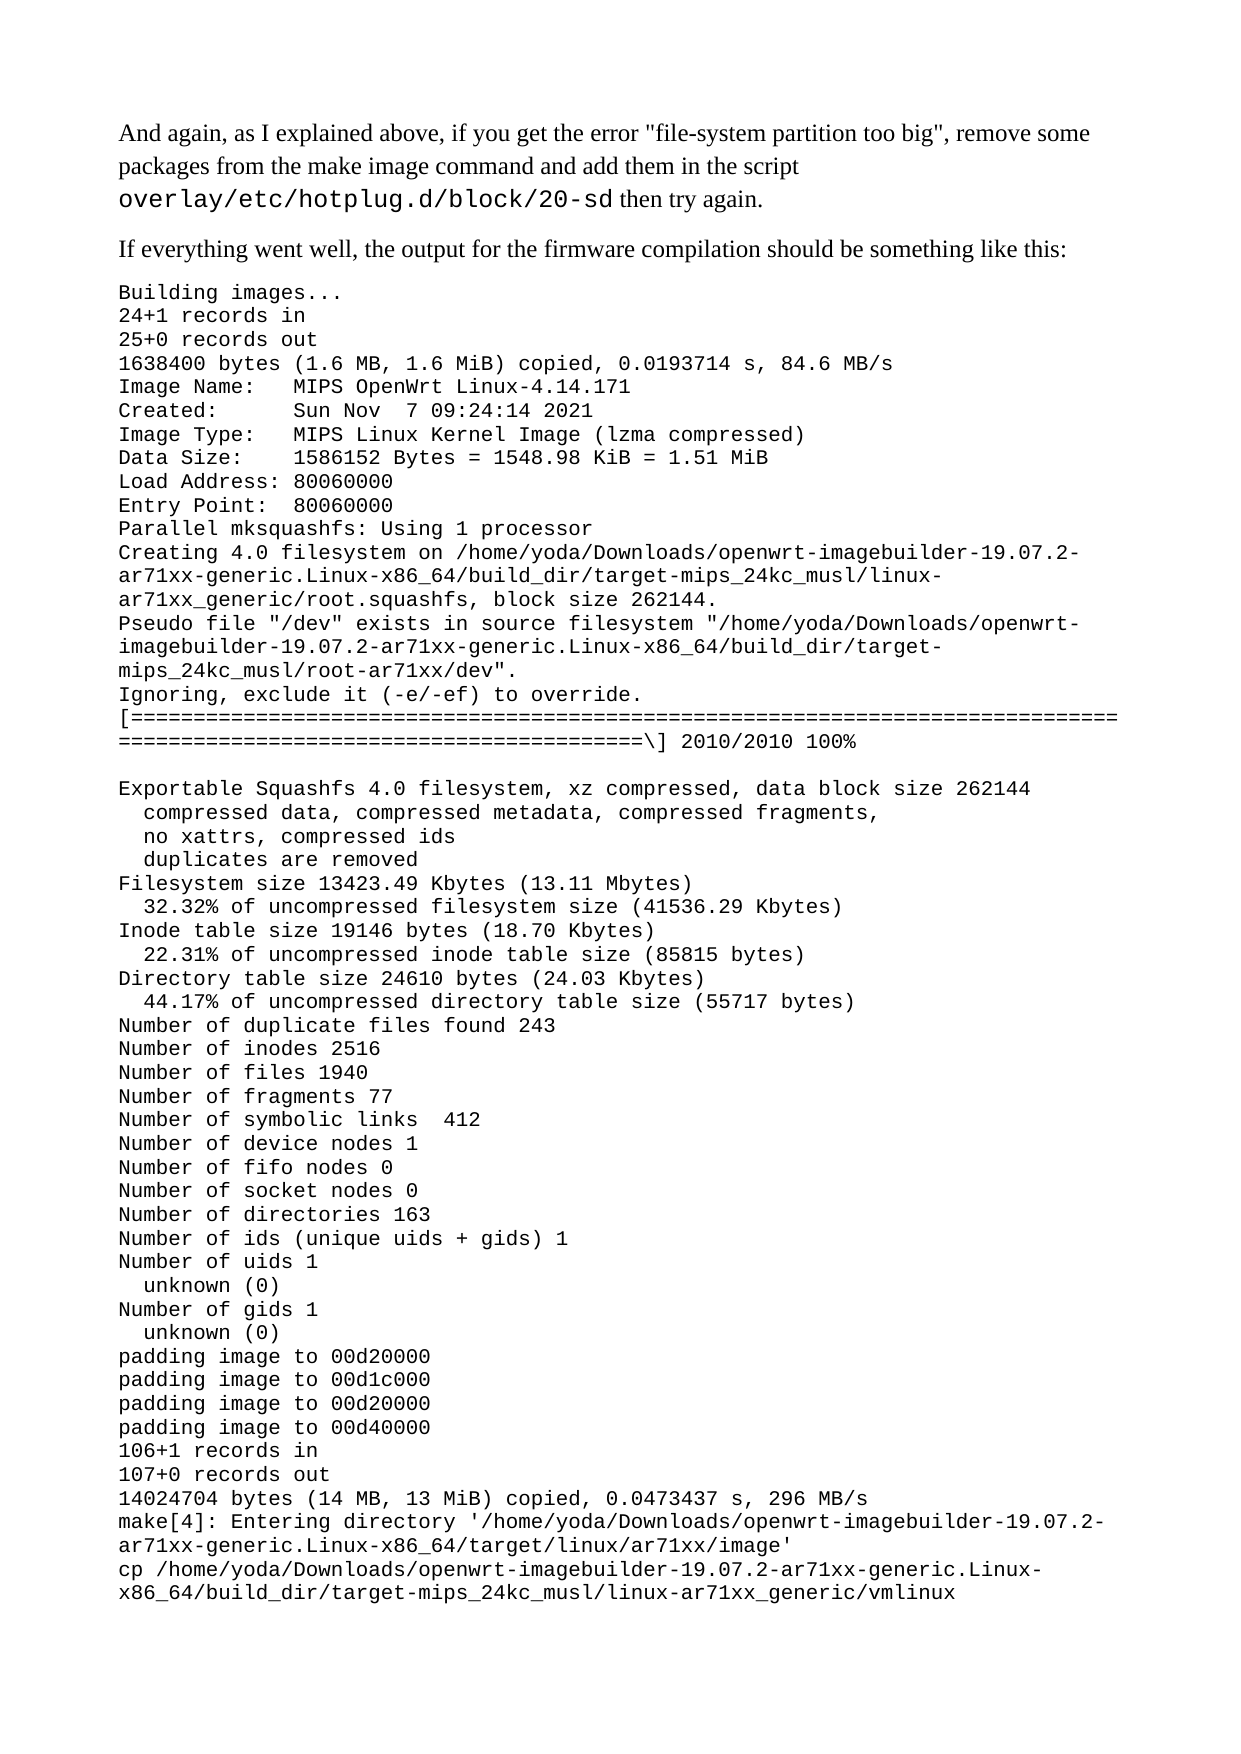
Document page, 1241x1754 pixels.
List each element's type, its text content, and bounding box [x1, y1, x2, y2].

text 1638400 bytes (1.6 MB, 1.6 MiB) copied, 0.0193714 s, 84.6 MB/s [118, 353, 1122, 376]
text padding image to 00d40000 [118, 1417, 1122, 1440]
text padding image to 00d20000 [118, 1346, 1122, 1369]
text Entry Point: 80060000 [118, 494, 1122, 518]
text [=========================================================================================================================\] 2010/2010 100% [118, 707, 1122, 755]
text Number of gids 1 [118, 1298, 1122, 1322]
text 107+0 records out [118, 1464, 1122, 1488]
text Number of duplicate files found 243 [118, 1015, 1122, 1038]
text Number of device nodes 1 [118, 1133, 1122, 1157]
text unknown (0) [118, 1322, 1122, 1346]
text 25+0 records out [118, 329, 1122, 353]
text Ignoring, exclude it (-e/-ef) to override. [118, 684, 1122, 707]
text unknown (0) [118, 1275, 1122, 1298]
text Number of fragments 77 [118, 1086, 1122, 1109]
text 22.31% of uncompressed inode table size (85815 bytes) [118, 944, 1122, 967]
text Inode table size 19146 bytes (18.70 Kbytes) [118, 920, 1122, 944]
text 24+1 records in [118, 305, 1122, 329]
text 14024704 bytes (14 MB, 13 MiB) copied, 0.0473437 s, 296 MB/s [118, 1488, 1122, 1511]
text 44.17% of uncompressed directory table size (55717 bytes) [118, 991, 1122, 1015]
text 106+1 records in [118, 1440, 1122, 1464]
text Filesystem size 13423.49 Kbytes (13.11 Mbytes) [118, 873, 1122, 897]
text Number of symbolic links 412 [118, 1109, 1122, 1133]
text Image Name: MIPS OpenWrt Linux-4.14.171 [118, 376, 1122, 400]
text Created: Sun Nov 7 09:24:14 2021 [118, 400, 1122, 424]
text Number of files 1940 [118, 1062, 1122, 1086]
text Image Type: MIPS Linux Kernel Image (lzma compressed) [118, 424, 1122, 447]
text compressed data, compressed metadata, compressed fragments, [118, 802, 1122, 826]
text Number of socket nodes 0 [118, 1180, 1122, 1204]
text Pseudo file "/dev" exists in source filesystem "/home/yoda/Downloads/openwrt-imagebuilder-19.07.2-ar71xx-generic.Linux-x86_64/build_dir/target-mips_24kc_musl/root-ar71xx/dev". [118, 613, 1122, 684]
text If everything went well, the output for the firmware compilation should be something like this: [118, 234, 1122, 263]
text Number of uids 1 [118, 1251, 1122, 1275]
text Number of inodes 2516 [118, 1038, 1122, 1062]
text Directory table size 24610 bytes (24.03 Kbytes) [118, 967, 1122, 991]
text 32.32% of uncompressed filesystem size (41536.29 Kbytes) [118, 897, 1122, 920]
text Building images... [118, 282, 1122, 305]
text Number of ids (unique uids + gids) 1 [118, 1228, 1122, 1251]
text make[4]: Entering directory '/home/yoda/Downloads/openwrt-imagebuilder-19.07.2-ar71xx-generic.Linux-x86_64/target/linux/ar71xx/image' [118, 1511, 1122, 1559]
text padding image to 00d1c000 [118, 1369, 1122, 1393]
text no xattrs, compressed ids [118, 826, 1122, 849]
text cp /home/yoda/Downloads/openwrt-imagebuilder-19.07.2-ar71xx-generic.Linux-x86_64/build_dir/target-mips_24kc_musl/linux-ar71xx_generic/vmlinux [118, 1559, 1122, 1606]
text Creating 4.0 filesystem on /home/yoda/Downloads/openwrt-imagebuilder-19.07.2-ar71xx-generic.Linux-x86_64/build_dir/target-mips_24kc_musl/linux-ar71xx_generic/root.squashfs, block size 262144. [118, 542, 1122, 613]
text And again, as I explained above, if you get the error "file-system partition too big", remove some packages from the make image command and add them in the script overlay/etc/hotplug.d/block/20-sd then try again. [118, 118, 1122, 215]
text Number of fifo nodes 0 [118, 1157, 1122, 1180]
text duplicates are removed [118, 849, 1122, 873]
text padding image to 00d20000 [118, 1393, 1122, 1417]
text Data Size: 1586152 Bytes = 1548.98 KiB = 1.51 MiB [118, 447, 1122, 471]
text Parallel mksquashfs: Using 1 processor [118, 518, 1122, 542]
text Exportable Squashfs 4.0 filesystem, xz compressed, data block size 262144 [118, 778, 1122, 802]
text Load Address: 80060000 [118, 471, 1122, 494]
text Number of directories 163 [118, 1204, 1122, 1228]
